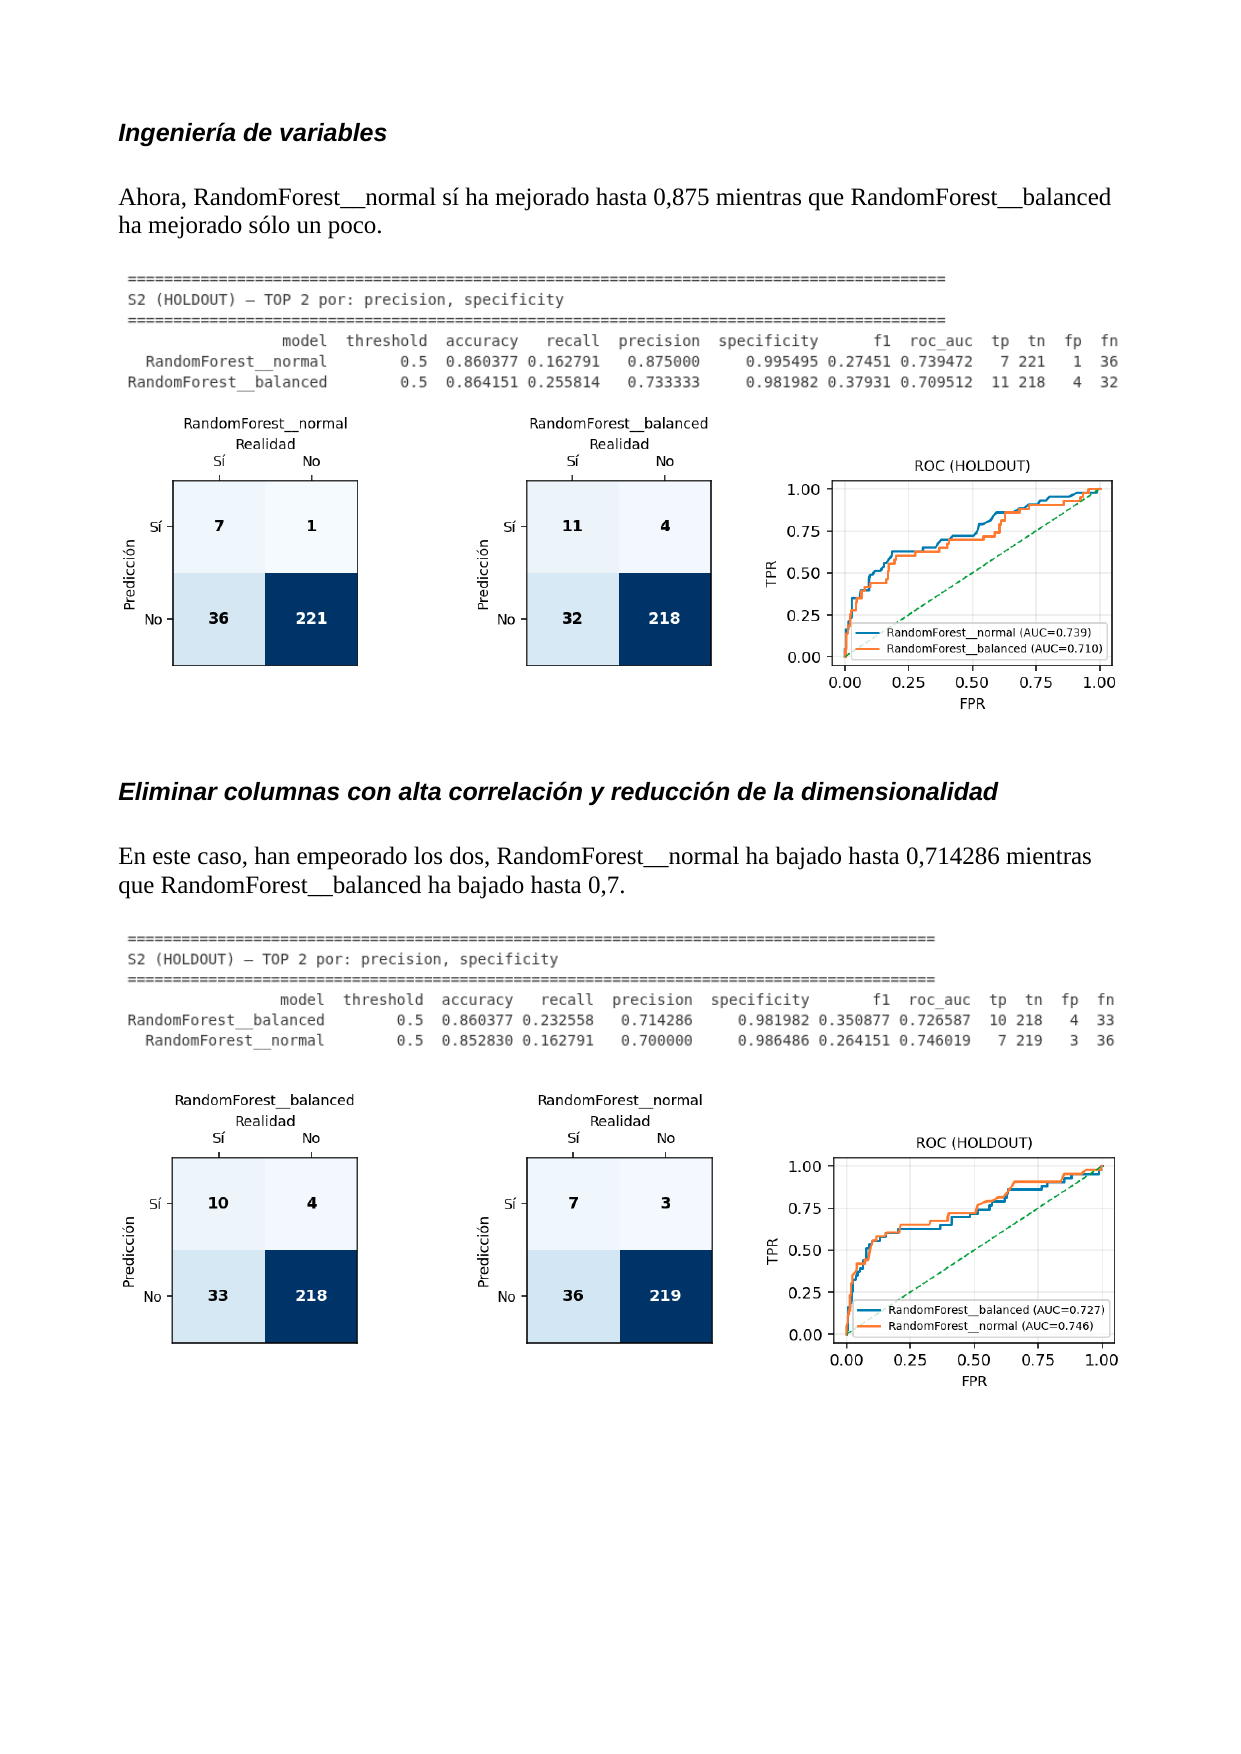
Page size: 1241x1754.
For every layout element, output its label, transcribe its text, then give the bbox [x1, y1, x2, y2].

picture [118, 412, 1123, 714]
text En este caso, han empeorado los dos, RandomForest__normal ha bajado hasta 0,714286 mientras que RandomForest__balanced ha bajado hasta 0,7. [118, 841, 1122, 898]
picture [118, 1080, 1123, 1394]
subtitle Eliminar columnas con alta correlación y reducción de la dimensionalidad [118, 777, 1122, 806]
subtitle Ingeniería de variables [118, 118, 1122, 147]
text Ahora, RandomForest__normal sí ha mejorado hasta 0,875 mientras que RandomForest__balanced ha mejorado sólo un poco. [118, 182, 1122, 239]
picture [118, 927, 1123, 1052]
picture [118, 268, 1123, 395]
